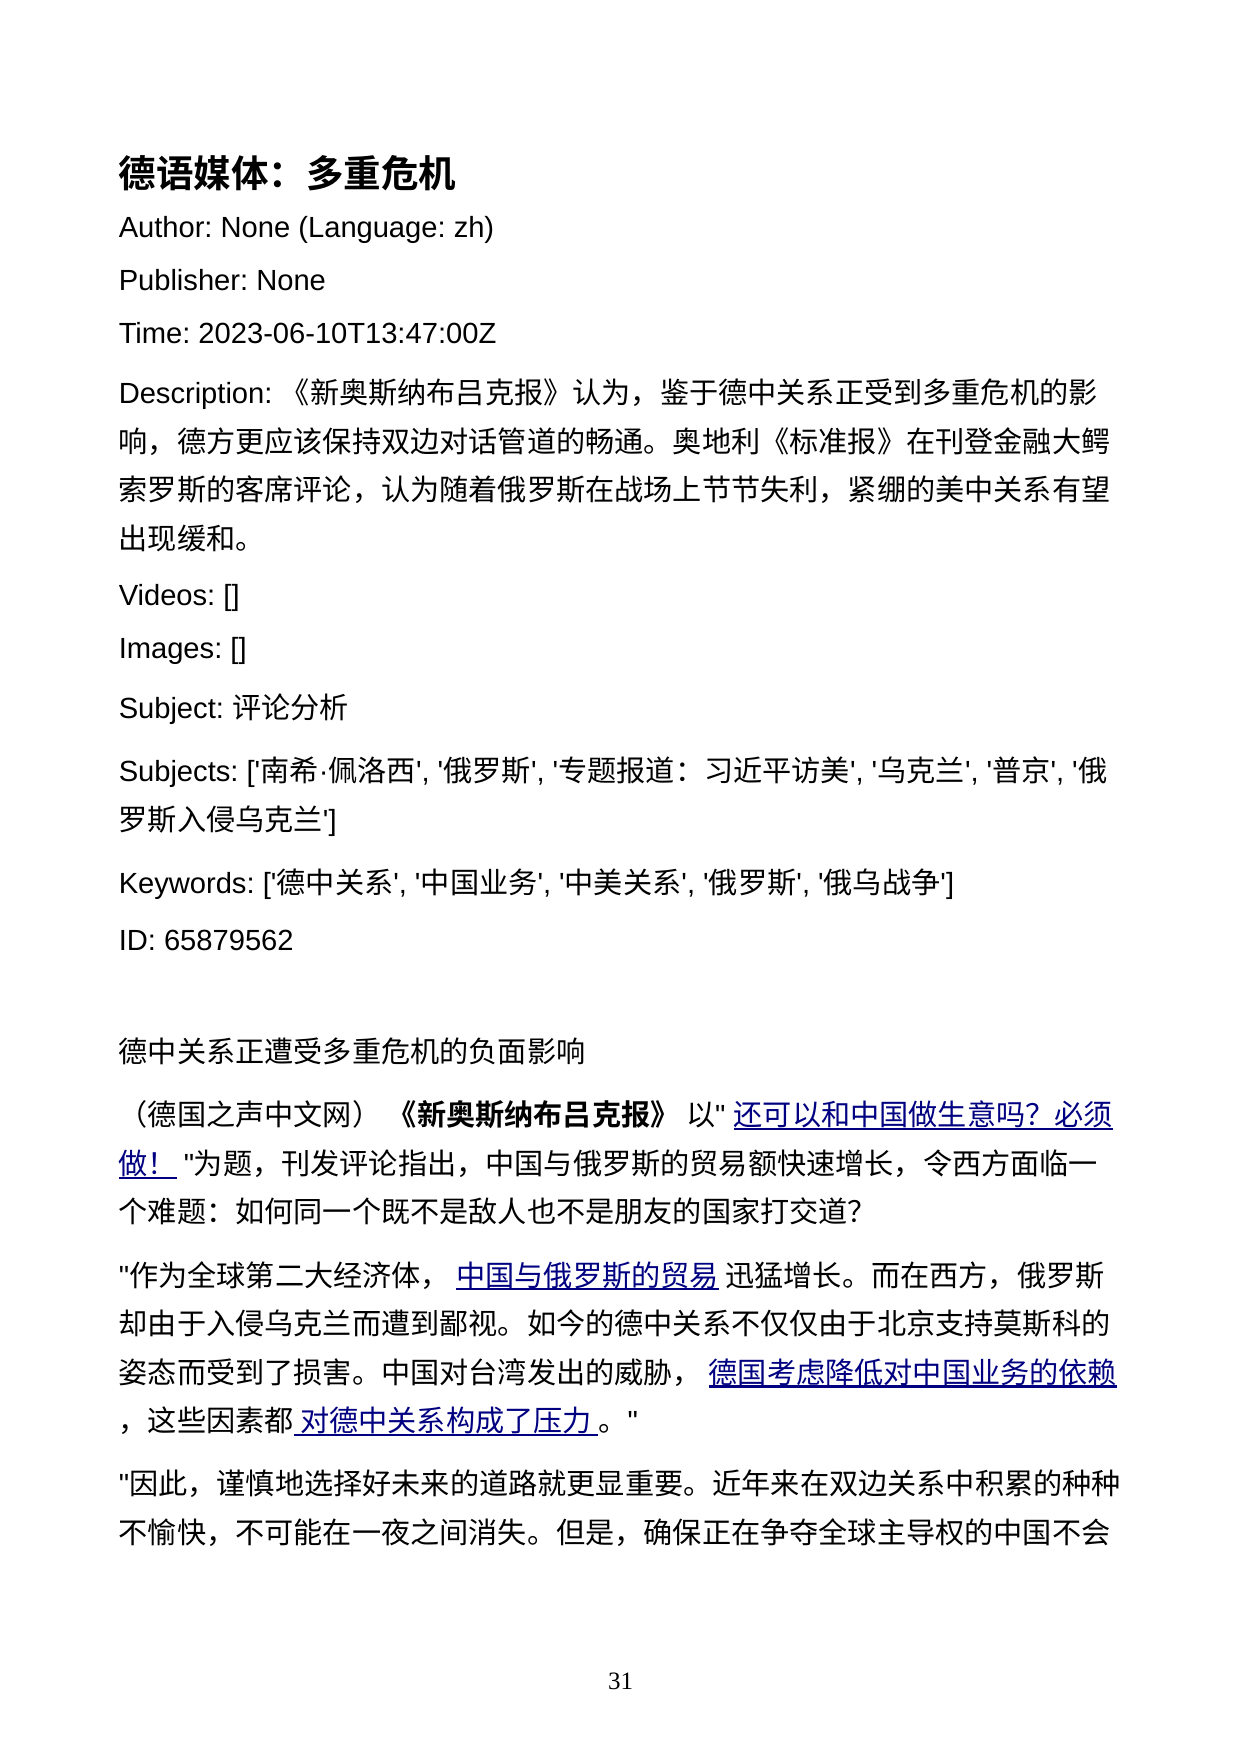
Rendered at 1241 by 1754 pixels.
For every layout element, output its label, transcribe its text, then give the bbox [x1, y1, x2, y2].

text （德国之声中文网） 《新奥斯纳布吕克报》 以" 还可以和中国做生意吗？必须做！ "为题，刊发评论指出，中国与俄罗斯的贸易额快速增长，令西方面临一个难题：如何同一个既不是敌人也不是朋友的国家打交道？ [118, 1092, 1122, 1231]
text Videos: [] [118, 578, 1122, 612]
text Publisher: None [118, 263, 1122, 297]
text Subject: 评论分析 [118, 685, 1122, 727]
text 德中关系正遭受多重危机的负面影响 [118, 1029, 1122, 1071]
text Time: 2023-06-10T13:47:00Z [118, 317, 1122, 350]
subtitle 德语媒体：多重危机 [118, 143, 1122, 198]
text ID: 65879562 [118, 923, 1122, 956]
text Images: [] [118, 632, 1122, 665]
text Description: 《新奥斯纳布吕克报》认为，鉴于德中关系正受到多重危机的影响，德方更应该保持双边对话管道的畅通。奥地利《标准报》在刊登金融大鳄索罗斯的客席评论，认为随着俄罗斯在战场上节节失利，紧绷的美中关系有望出现缓和。 [118, 370, 1122, 558]
text Keywords: ['德中关系', '中国业务', '中美关系', '俄罗斯', '俄乌战争'] [118, 859, 1122, 902]
text "作为全球第二大经济体， 中国与俄罗斯的贸易 迅猛增长。而在西方，俄罗斯却由于入侵乌克兰而遭到鄙视。如今的德中关系不仅仅由于北京支持莫斯科的姿态而受到了损害。中国对台湾发出的威胁， 德国考虑降低对中国业务的依赖 ，这些因素都 对德中关系构成了压力 。" [118, 1252, 1122, 1440]
text Subjects: ['南希·佩洛西', '俄罗斯', '专题报道：习近平访美', '乌克兰', '普京', '俄罗斯入侵乌克兰'] [118, 748, 1122, 839]
text Author: None (Language: zh) [118, 210, 1122, 244]
text "因此，谨慎地选择好未来的道路就更显重要。近年来在双边关系中积累的种种不愉快，不可能在一夜之间消失。但是，确保正在争夺全球主导权的中国不会 [118, 1461, 1122, 1552]
